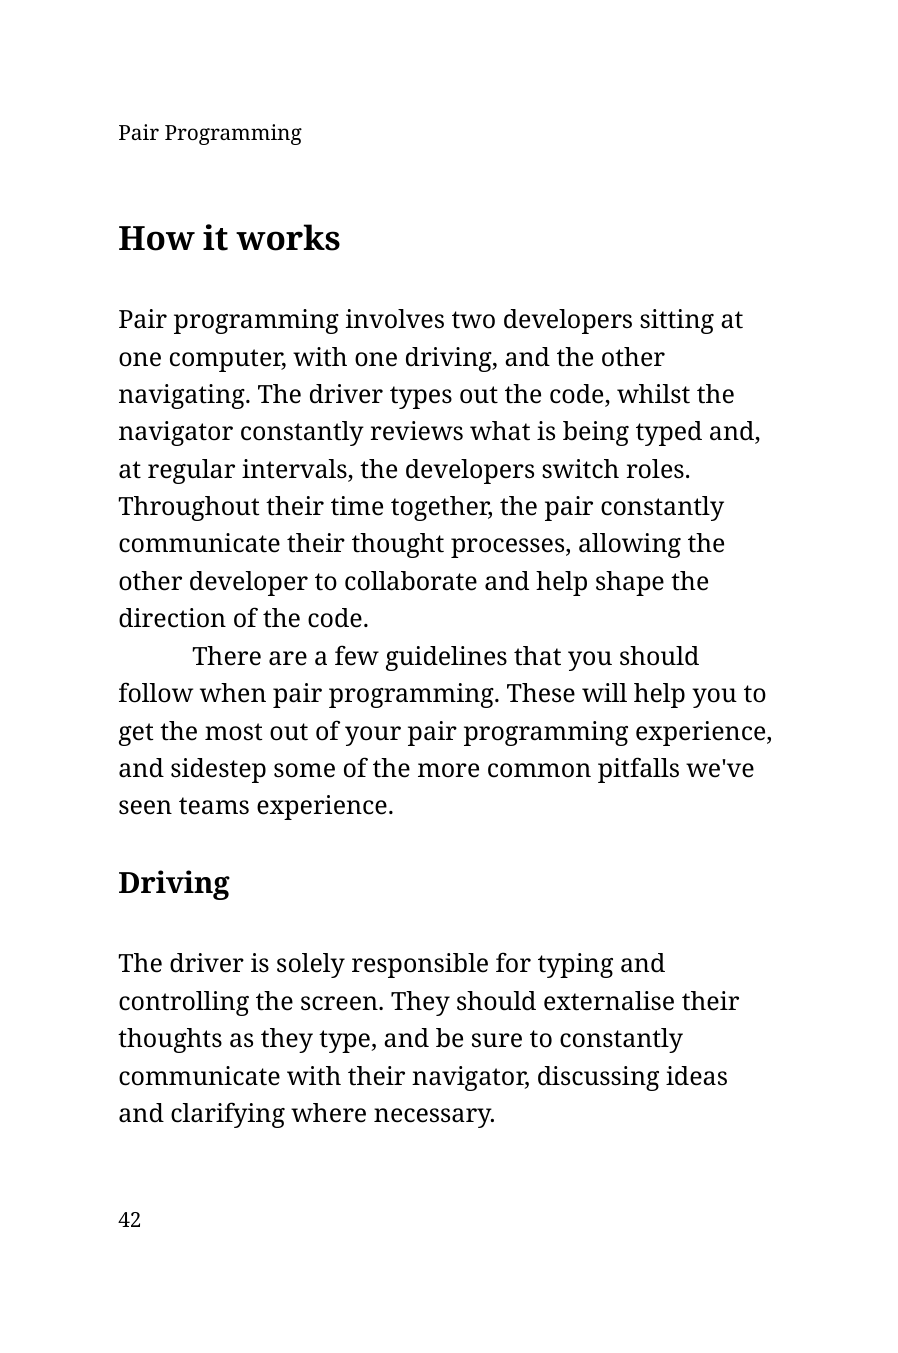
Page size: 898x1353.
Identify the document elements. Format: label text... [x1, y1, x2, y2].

text The driver is solely responsible for typing and controlling the screen. They should externalise their thoughts as they type, and be sure to constantly communicate with their navigator, discussing ideas and clarifying where necessary. [118, 946, 779, 1130]
subtitle Driving [118, 863, 779, 902]
text There are a few guidelines that you should follow when pair programming. These will help you to get the most out of your pair programming experience, and sidestep some of the more common pitfalls we've seen teams experience. [118, 638, 779, 822]
subtitle How it works [118, 214, 779, 260]
text Pair programming involves two developers sitting at one computer, with one driving, and the other navigating. The driver types out the code, whilst the navigator constantly reviews what is being typed and, at regular intervals, the developers switch roles. Throughout their time together, the pair constantly communicate their thought processes, allowing the other developer to collaborate and help shape the direction of the code. [118, 302, 779, 635]
